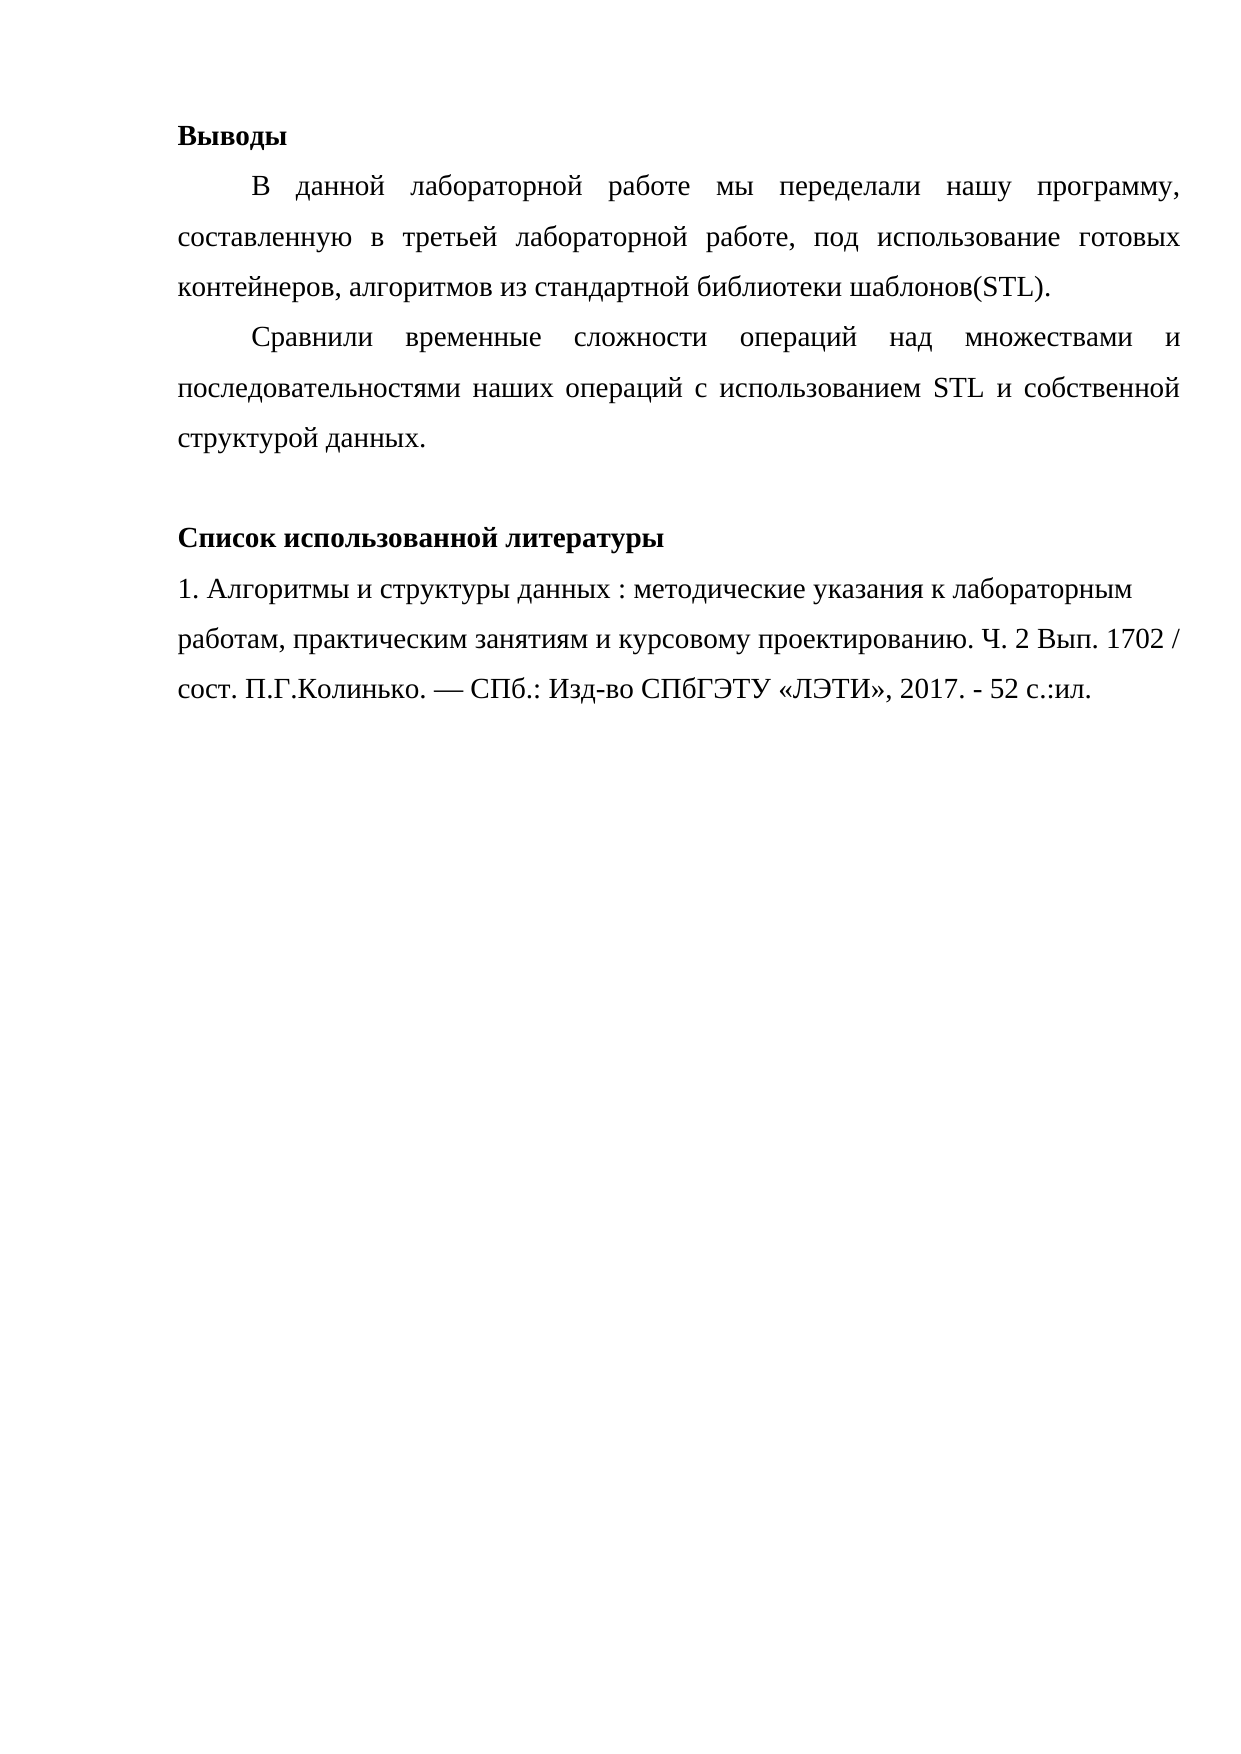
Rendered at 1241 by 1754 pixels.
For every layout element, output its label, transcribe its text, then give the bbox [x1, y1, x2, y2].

text Сравнили временные сложности операций над множествами и последовательностями наших операций с использованием STL и собственной структурой данных. [177, 319, 1181, 453]
text Выводы [177, 118, 1181, 152]
list 1. Алгоритмы и структуры данных : методические указания к лабораторным работам, практическим занятиям и курсовому проектированию. Ч. 2 Вып. 1702 / сост. П.Г.Колинько. — СПб.: Изд-во СПбГЭТУ «ЛЭТИ», 2017. - 52 с.:ил. [177, 571, 1181, 705]
text В данной лабораторной работе мы переделали нашу программу, составленную в третьей лабораторной работе, под использование готовых контейнеров, алгоритмов из стандартной библиотеки шаблонов(STL). [177, 168, 1181, 303]
text Список использованной литературы [177, 521, 1181, 554]
